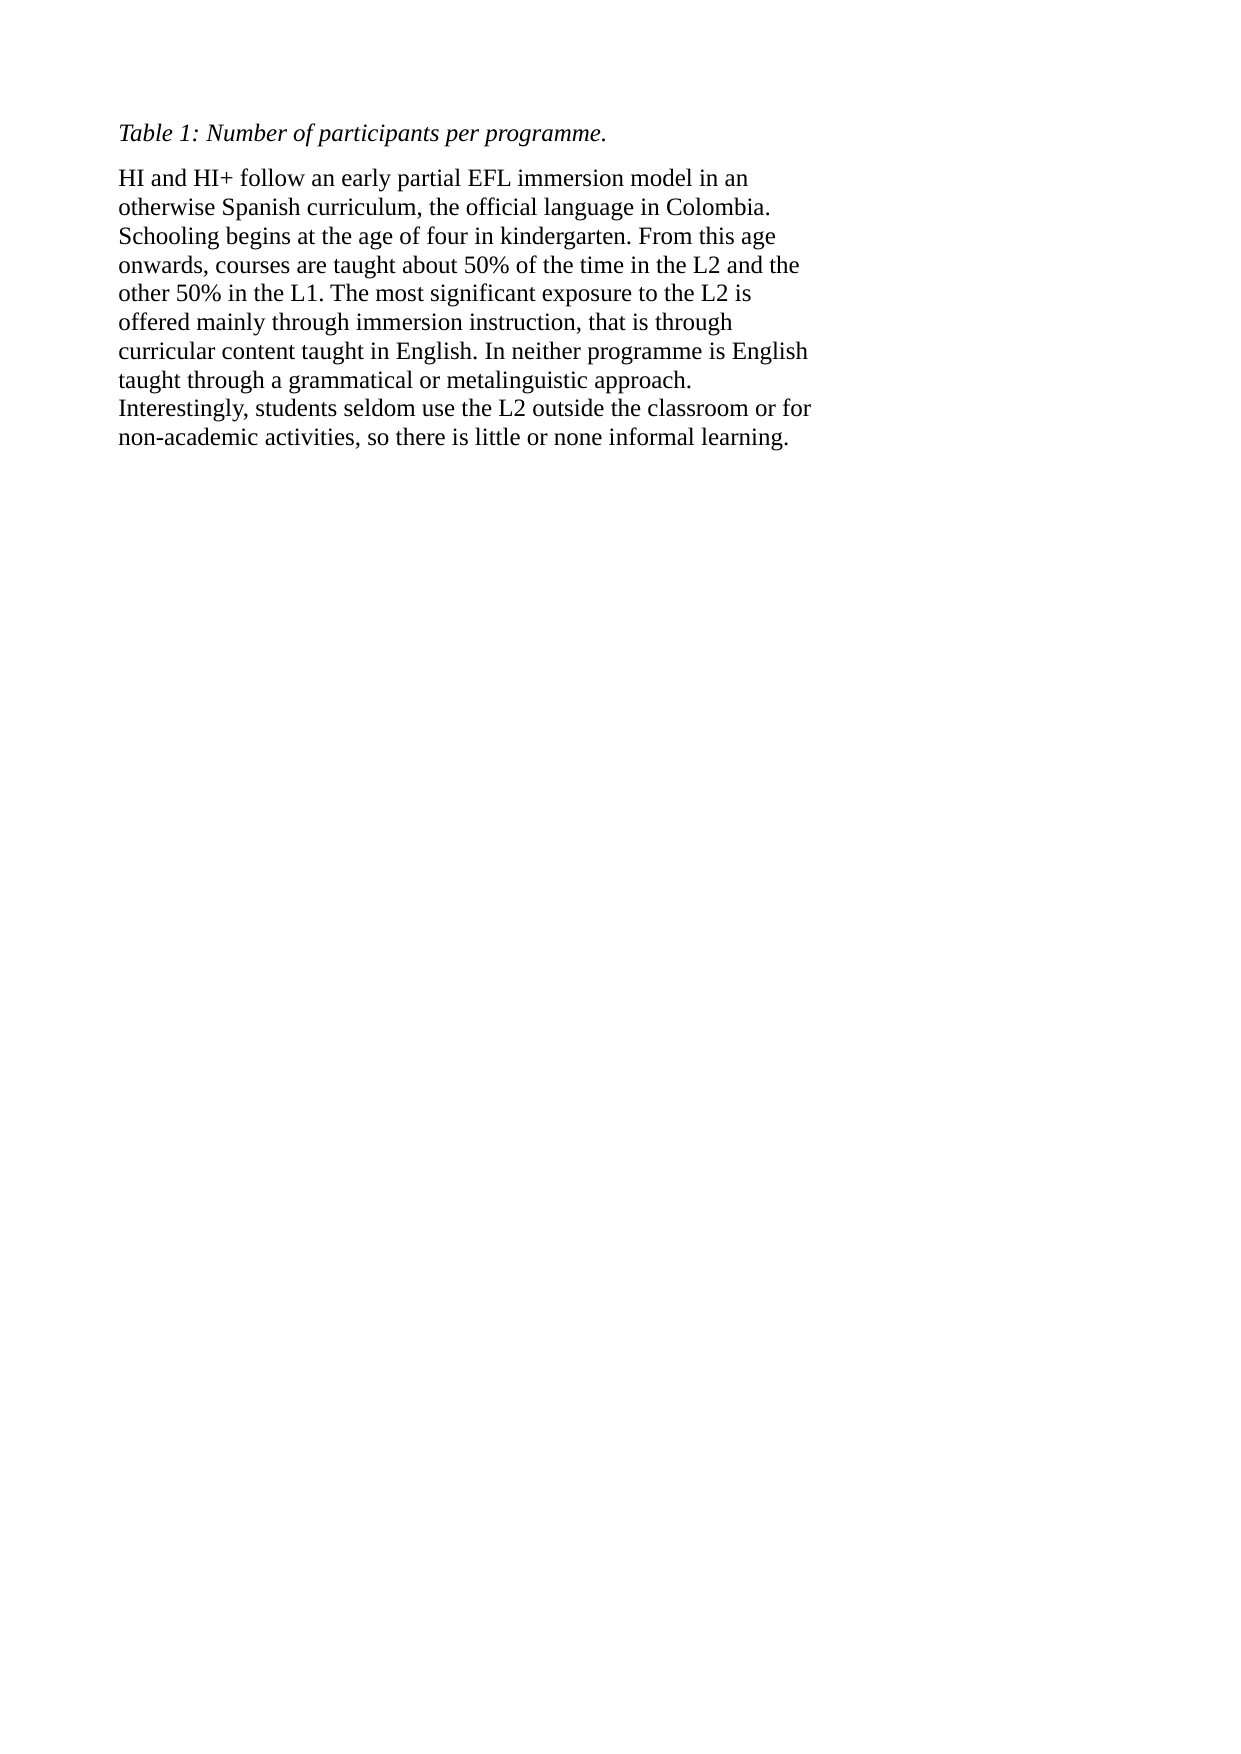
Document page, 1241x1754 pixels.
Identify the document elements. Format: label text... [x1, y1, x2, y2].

text HI and HI+ follow an early partial EFL immersion model in an otherwise Spanish curriculum, the official language in Colombia. Schooling begins at the age of four in kindergarten. From this age onwards, courses are taught about 50% of the time in the L2 and the other 50% in the L1. The most significant exposure to the L2 is offered mainly through immersion instruction, that is through curricular content taught in English. In neither programme is English taught through a grammatical or metalinguistic approach. Interestingly, students seldom use the L2 outside the classroom or for non-academic activities, so there is little or none informal learning. [118, 163, 827, 451]
text Table 1: Number of participants per programme. [118, 118, 827, 147]
